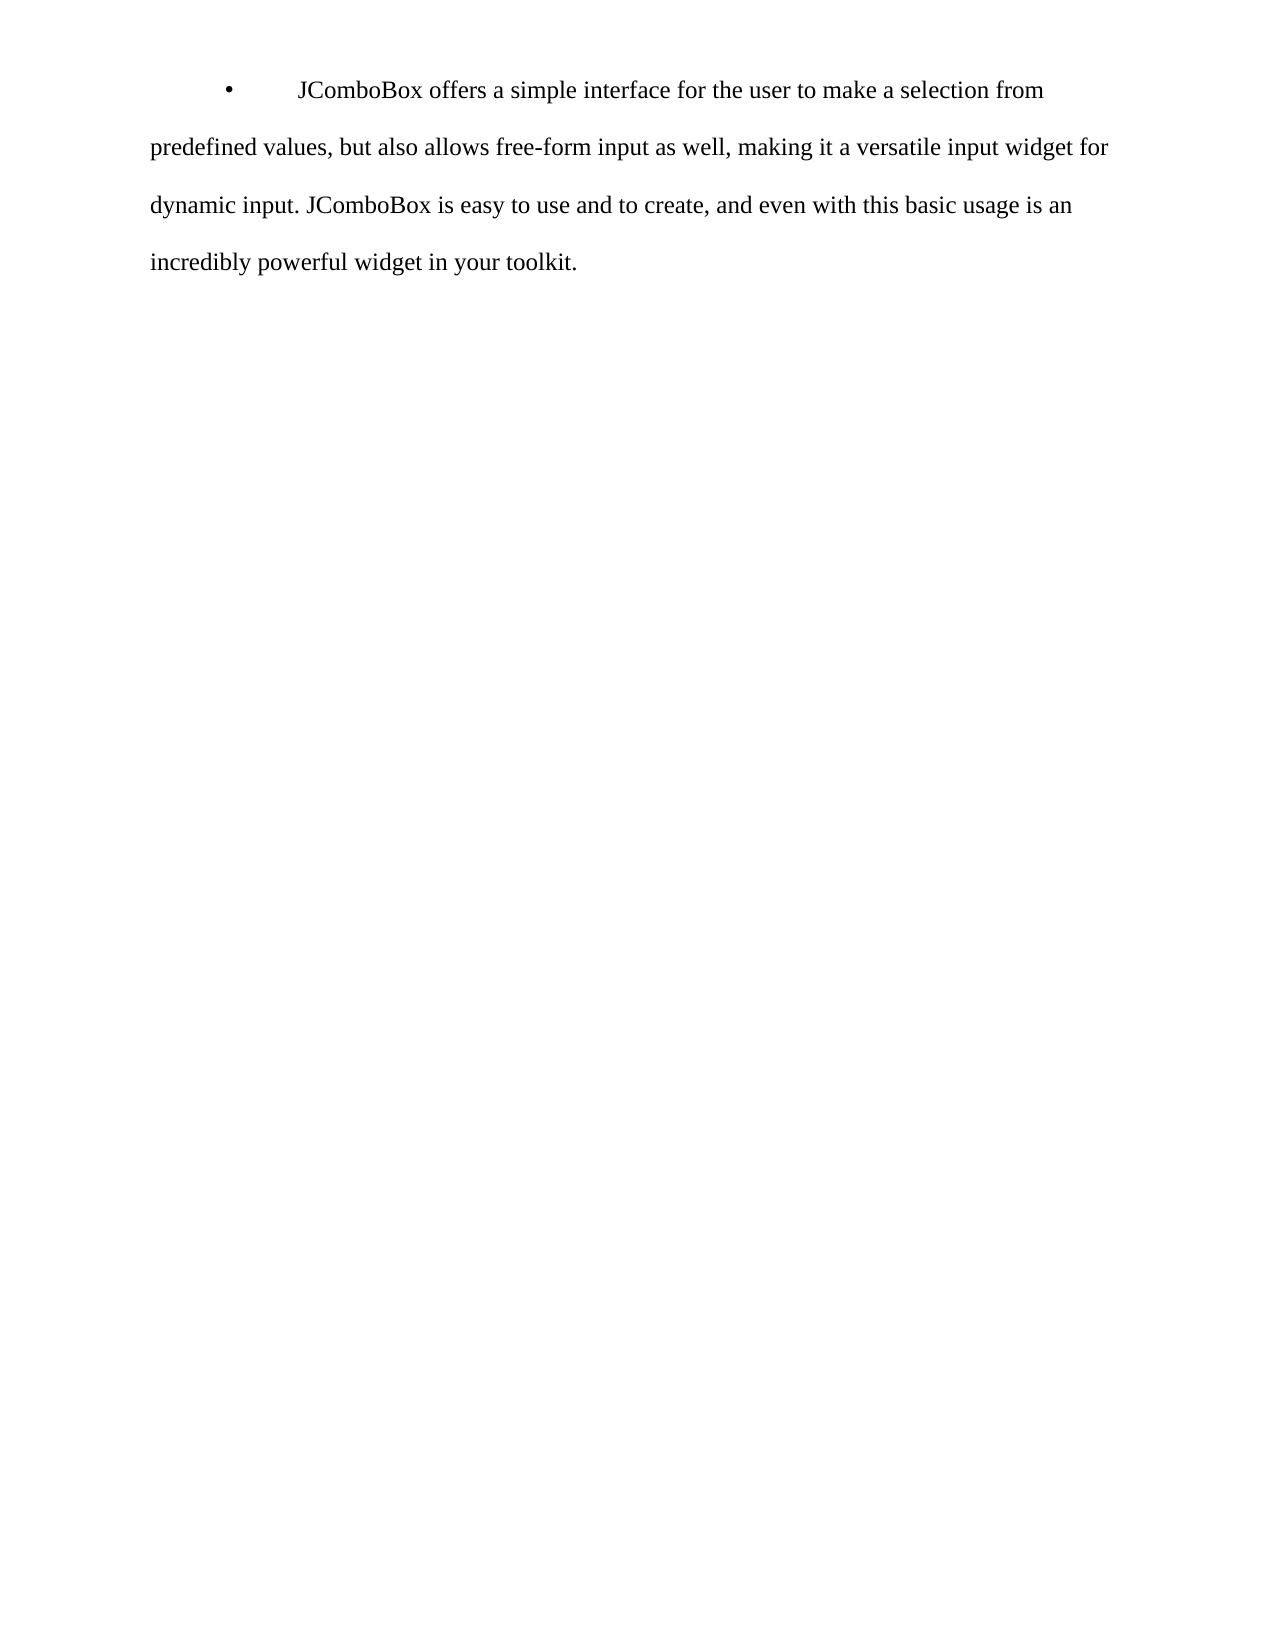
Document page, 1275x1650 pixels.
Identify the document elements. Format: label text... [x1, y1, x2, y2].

list JComboBox offers a simple interface for the user to make a selection from predefined values, but also allows free-form input as well, making it a versatile input widget for dynamic input. JComboBox is easy to use and to create, and even with this basic usage is an incredibly powerful widget in your toolkit. [150, 75, 1125, 276]
